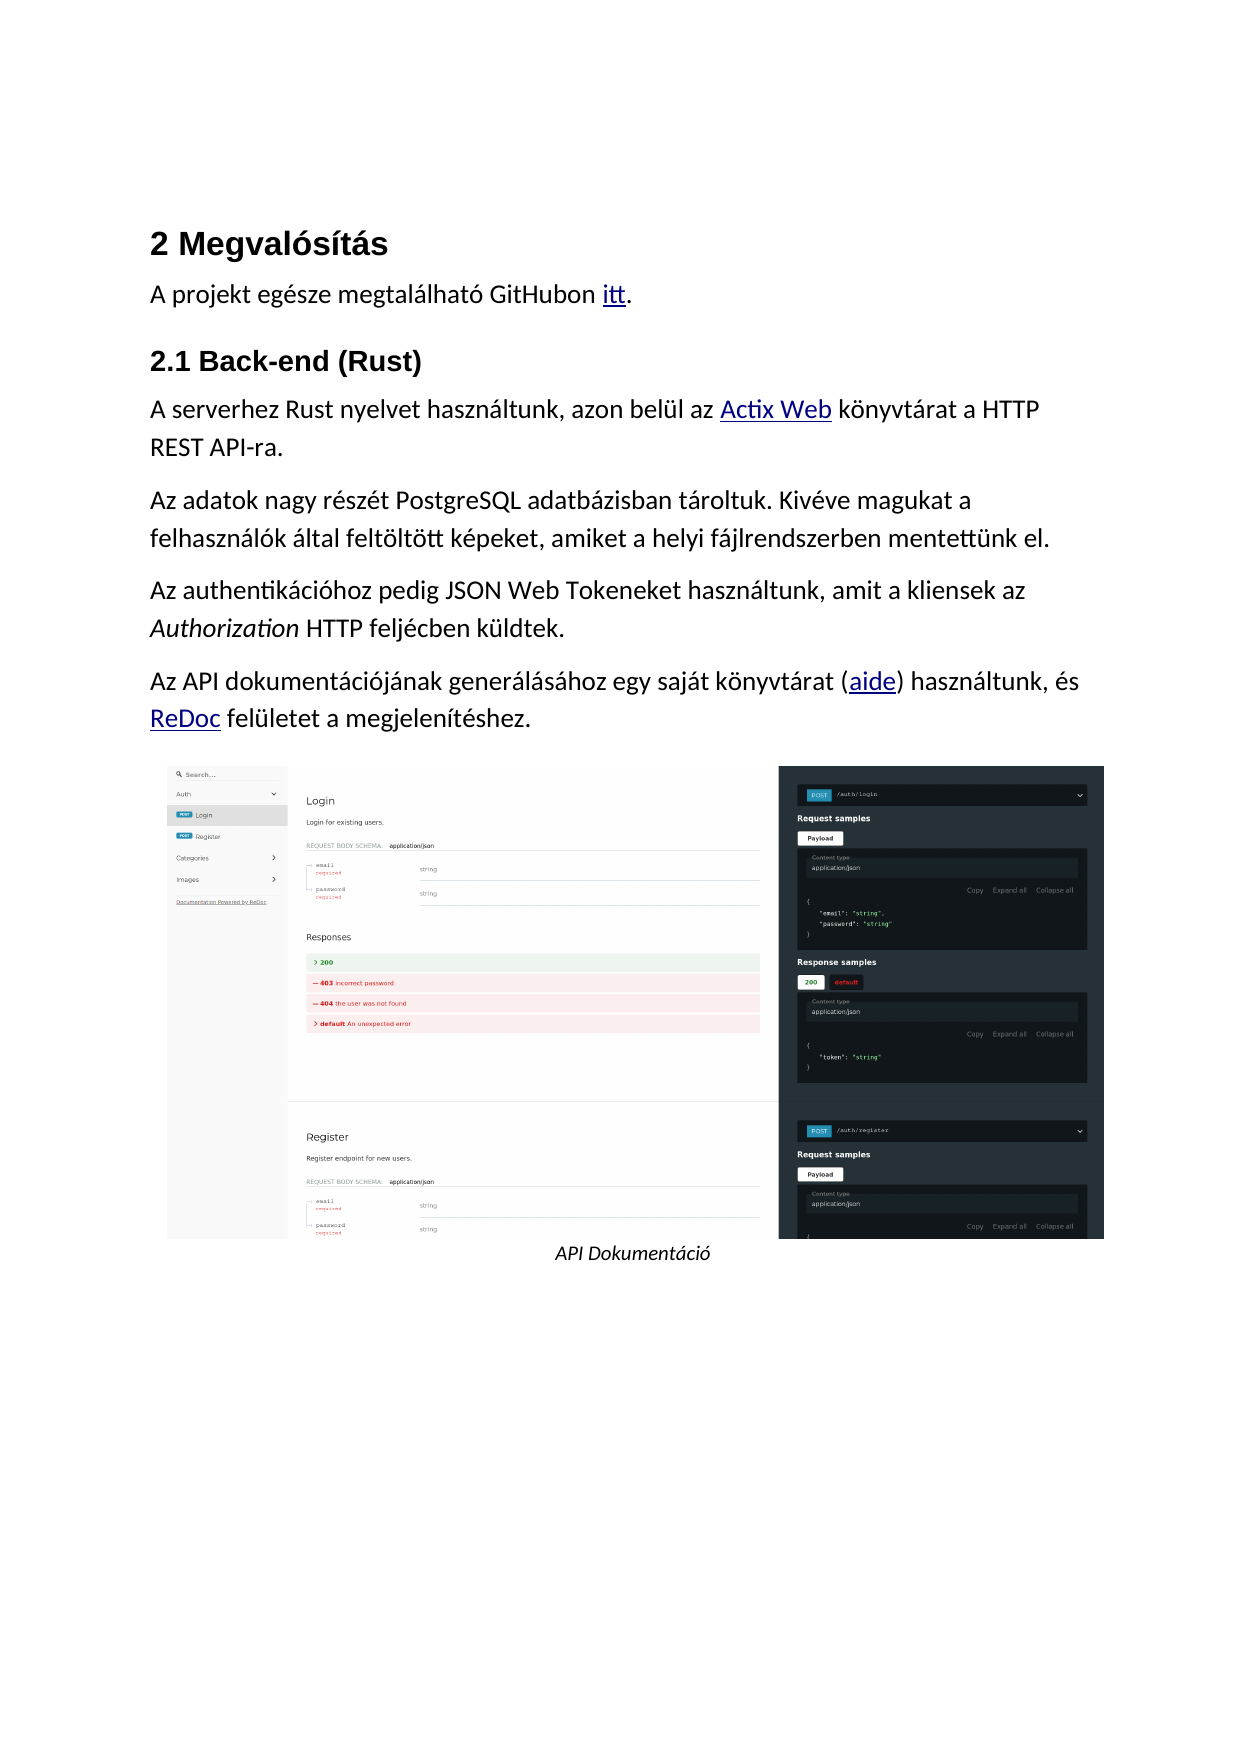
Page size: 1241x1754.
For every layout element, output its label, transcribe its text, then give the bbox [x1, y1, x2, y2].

text Az authentikációhoz pedig JSON Web Tokeneket használtunk, amit a kliensek az Authorization HTTP feljécben küldtek. [150, 573, 1090, 644]
subtitle 2.1 Back-end (Rust) [150, 344, 1090, 378]
text A projekt egésze megtalálható GitHubon itt. [150, 277, 1090, 310]
text API Dokumentáció [150, 767, 1118, 1265]
text A serverhez Rust nyelvet használtunk, azon belül az Actix Web könyvtárat a HTTP REST API-ra. [150, 392, 1090, 463]
text Az adatok nagy részét PostgreSQL adatbázisban tároltuk. Kivéve magukat a felhasználók által feltöltött képeket, amiket a helyi fájlrendszerben mentettünk el. [150, 483, 1090, 554]
text Az API dokumentációjának generálásához egy saját könyvtárat (aide) használtunk, és ReDoc felületet a megjelenítéshez. [150, 664, 1090, 735]
subtitle 2 Megvalósítás [150, 223, 1090, 262]
picture [163, 766, 1104, 1239]
